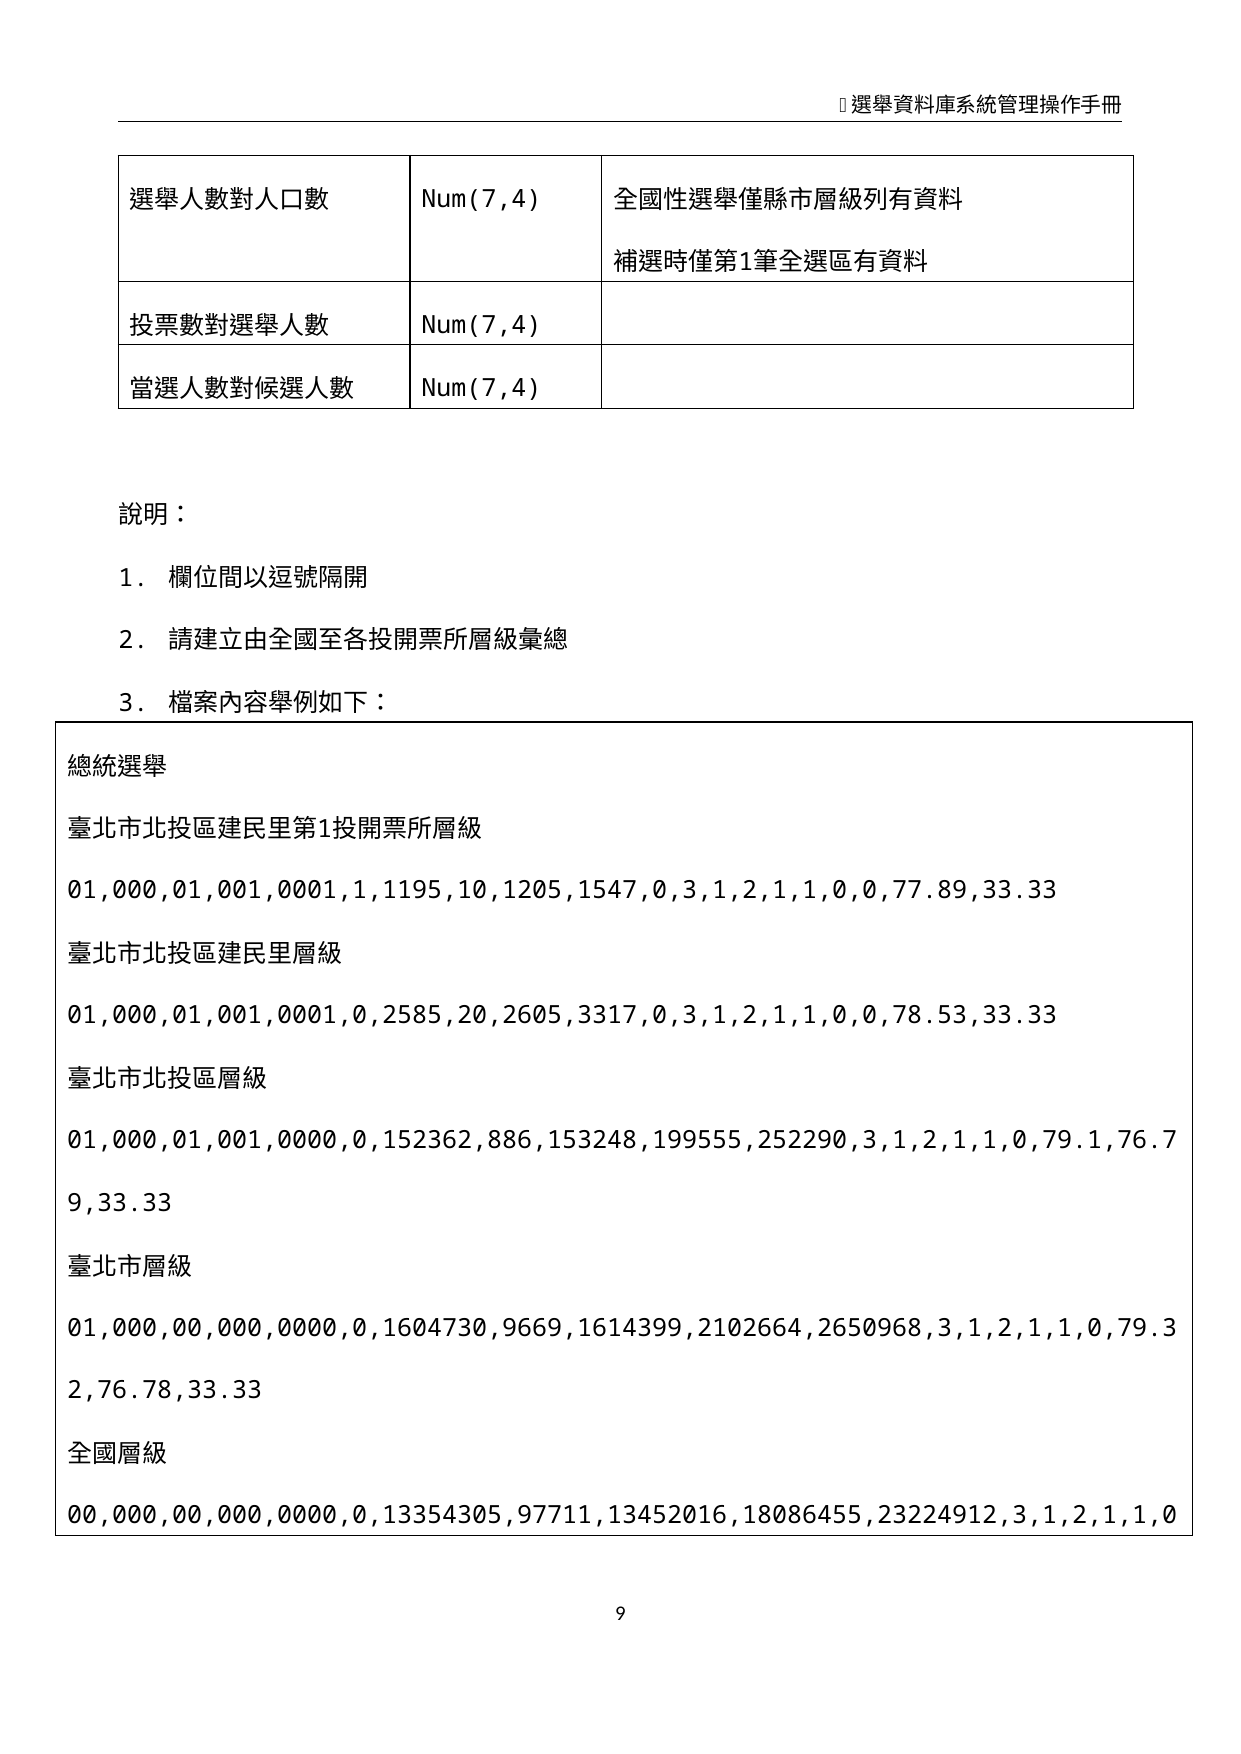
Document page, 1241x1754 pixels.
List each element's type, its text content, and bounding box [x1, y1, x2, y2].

list 欄位間以逗號隔開 [118, 534, 1122, 596]
text 說明： [118, 471, 1122, 534]
table_cell 全國性選舉僅縣市層級列有資料 補選時僅第1筆全選區有資料 [602, 156, 1133, 281]
table_cell [602, 282, 1133, 344]
table_cell 投票數對選舉人數 [119, 282, 409, 344]
table_cell 當選人數對候選人數 [119, 345, 409, 408]
list 檔案內容舉例如下： [118, 659, 1122, 721]
table_cell [602, 345, 1133, 408]
table_cell Num(7,4) [411, 345, 601, 408]
table_cell Num(7,4) [411, 282, 601, 344]
table_header 總統選舉 臺北市北投區建民里第1投開票所層級 01,000,01,001,0001,1,1195,10,1205,1547,0,3,1,2,1,1,0,0,77.89,33.33 臺北市北投區建民里層級 01,000,01,001,0001,0,2585,20,2605,3317,0,3,1,2,1,1,0,0,78.53,33.33 臺北市北投區層級 01,000,01,001,0000,0,152362,886,153248,199555,252290,3,1,2,1,1,0,79.1,76.79,33.33 臺北市層級 01,000,00,000,0000,0,1604730,9669,1614399,2102664,2650968,3,1,2,1,1,0,79.32,76.78,33.33 全國層級00,000,00,000,0000,0,13354305,97711,13452016,18086455,23224912,3,1,2,1,1,0 [56, 723, 1192, 1535]
list 請建立由全國至各投開票所層級彙總 [118, 596, 1122, 659]
table_cell 選舉人數對人口數 [119, 156, 409, 281]
table_cell Num(7,4) [411, 156, 601, 281]
